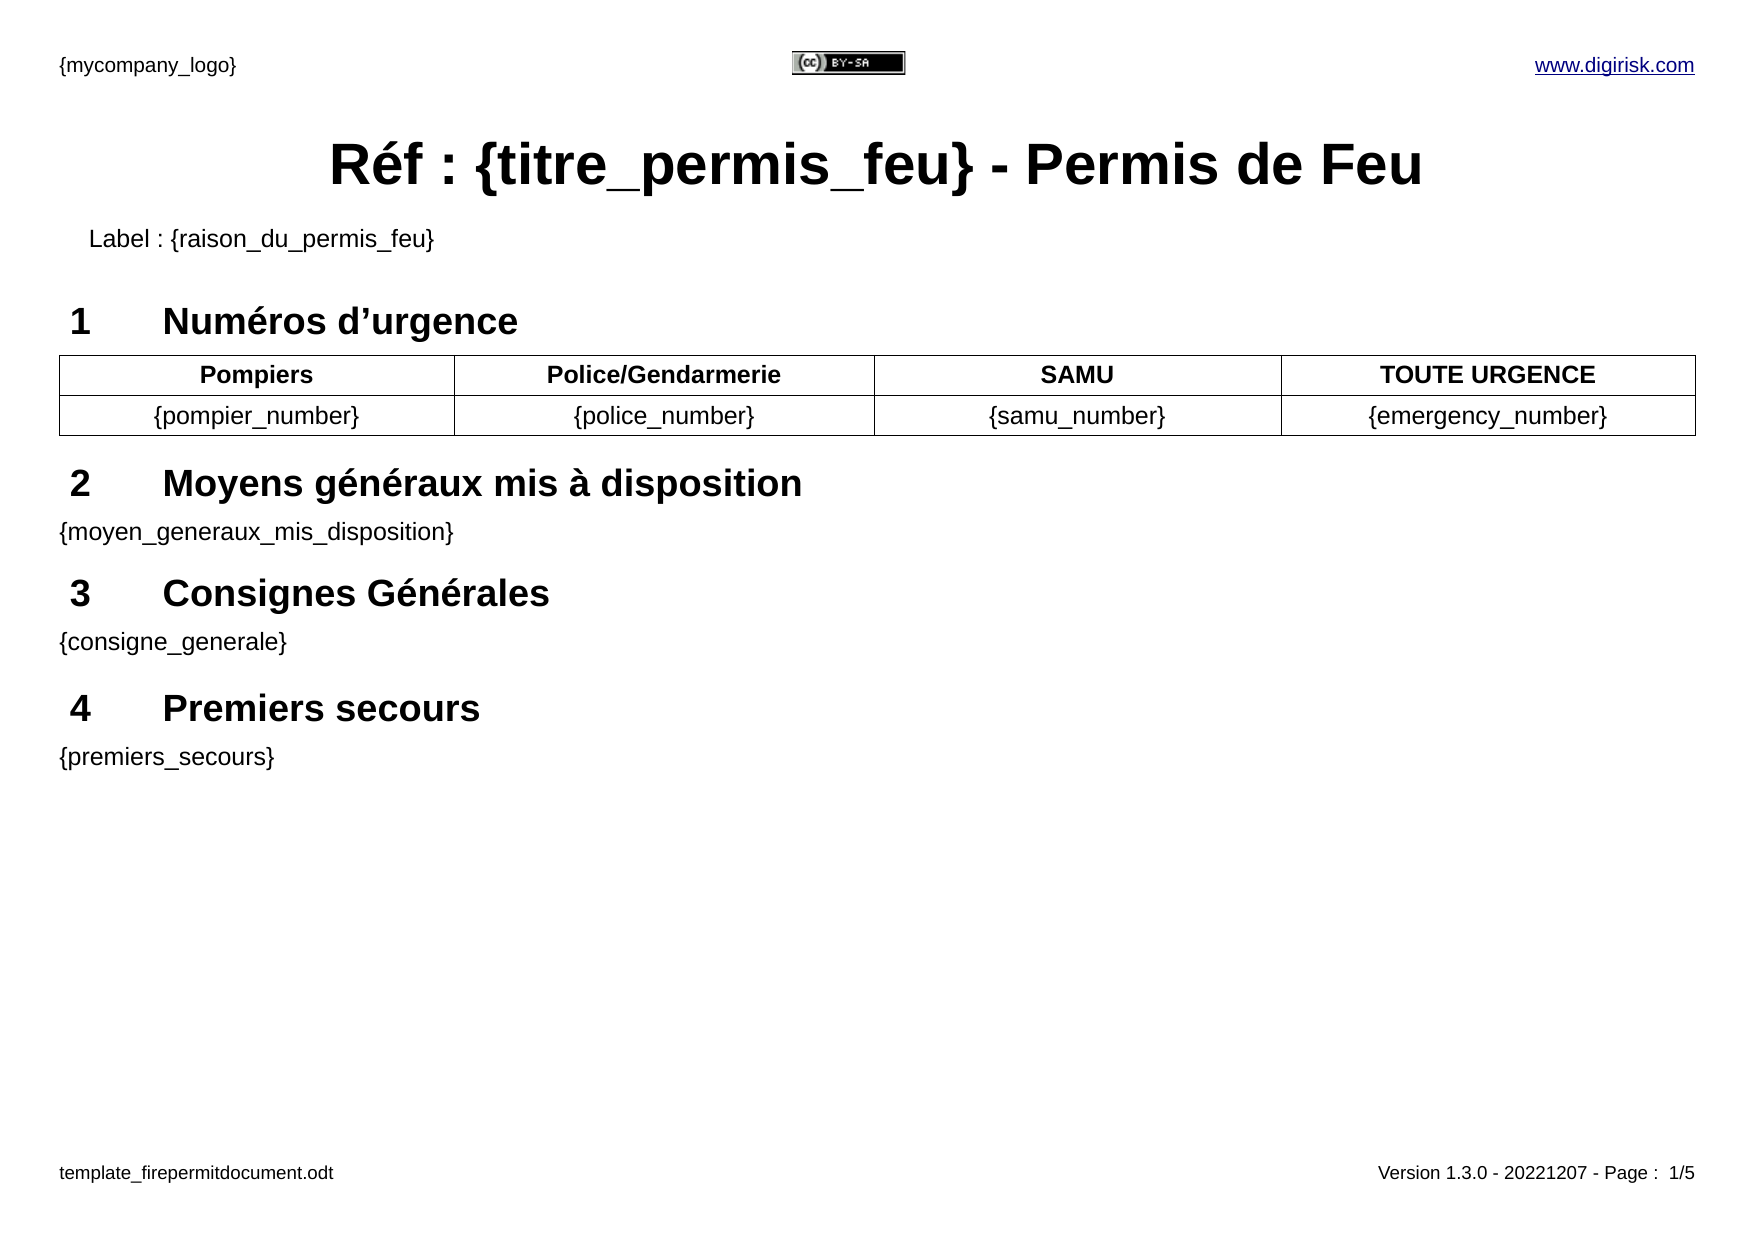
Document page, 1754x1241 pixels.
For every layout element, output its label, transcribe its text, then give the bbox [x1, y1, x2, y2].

subtitle Moyens généraux mis à disposition [59, 460, 1695, 504]
subtitle Consignes Générales [59, 570, 1695, 614]
list Label : {raison_du_permis_feu} [59, 224, 1695, 253]
table_cell {pompier_number} [60, 396, 454, 435]
text Réf : {titre_permis_feu} - Permis de Feu [59, 129, 1695, 197]
text {consigne_generale} [59, 626, 1695, 655]
table_header Pompiers [60, 356, 454, 395]
table_cell {emergency_number} [1282, 396, 1695, 435]
table_cell {samu_number} [875, 396, 1281, 435]
subtitle Numéros d’urgence [59, 298, 1695, 342]
table_header TOUTE URGENCE [1282, 356, 1695, 395]
text {premiers_secours} [59, 742, 1695, 771]
table_header Police/Gendarmerie [455, 356, 874, 395]
table_header SAMU [875, 356, 1281, 395]
table_cell {police_number} [455, 396, 874, 435]
picture [792, 51, 906, 75]
text {moyen_generaux_mis_disposition} [59, 517, 1695, 545]
subtitle Premiers secours [59, 686, 1695, 729]
